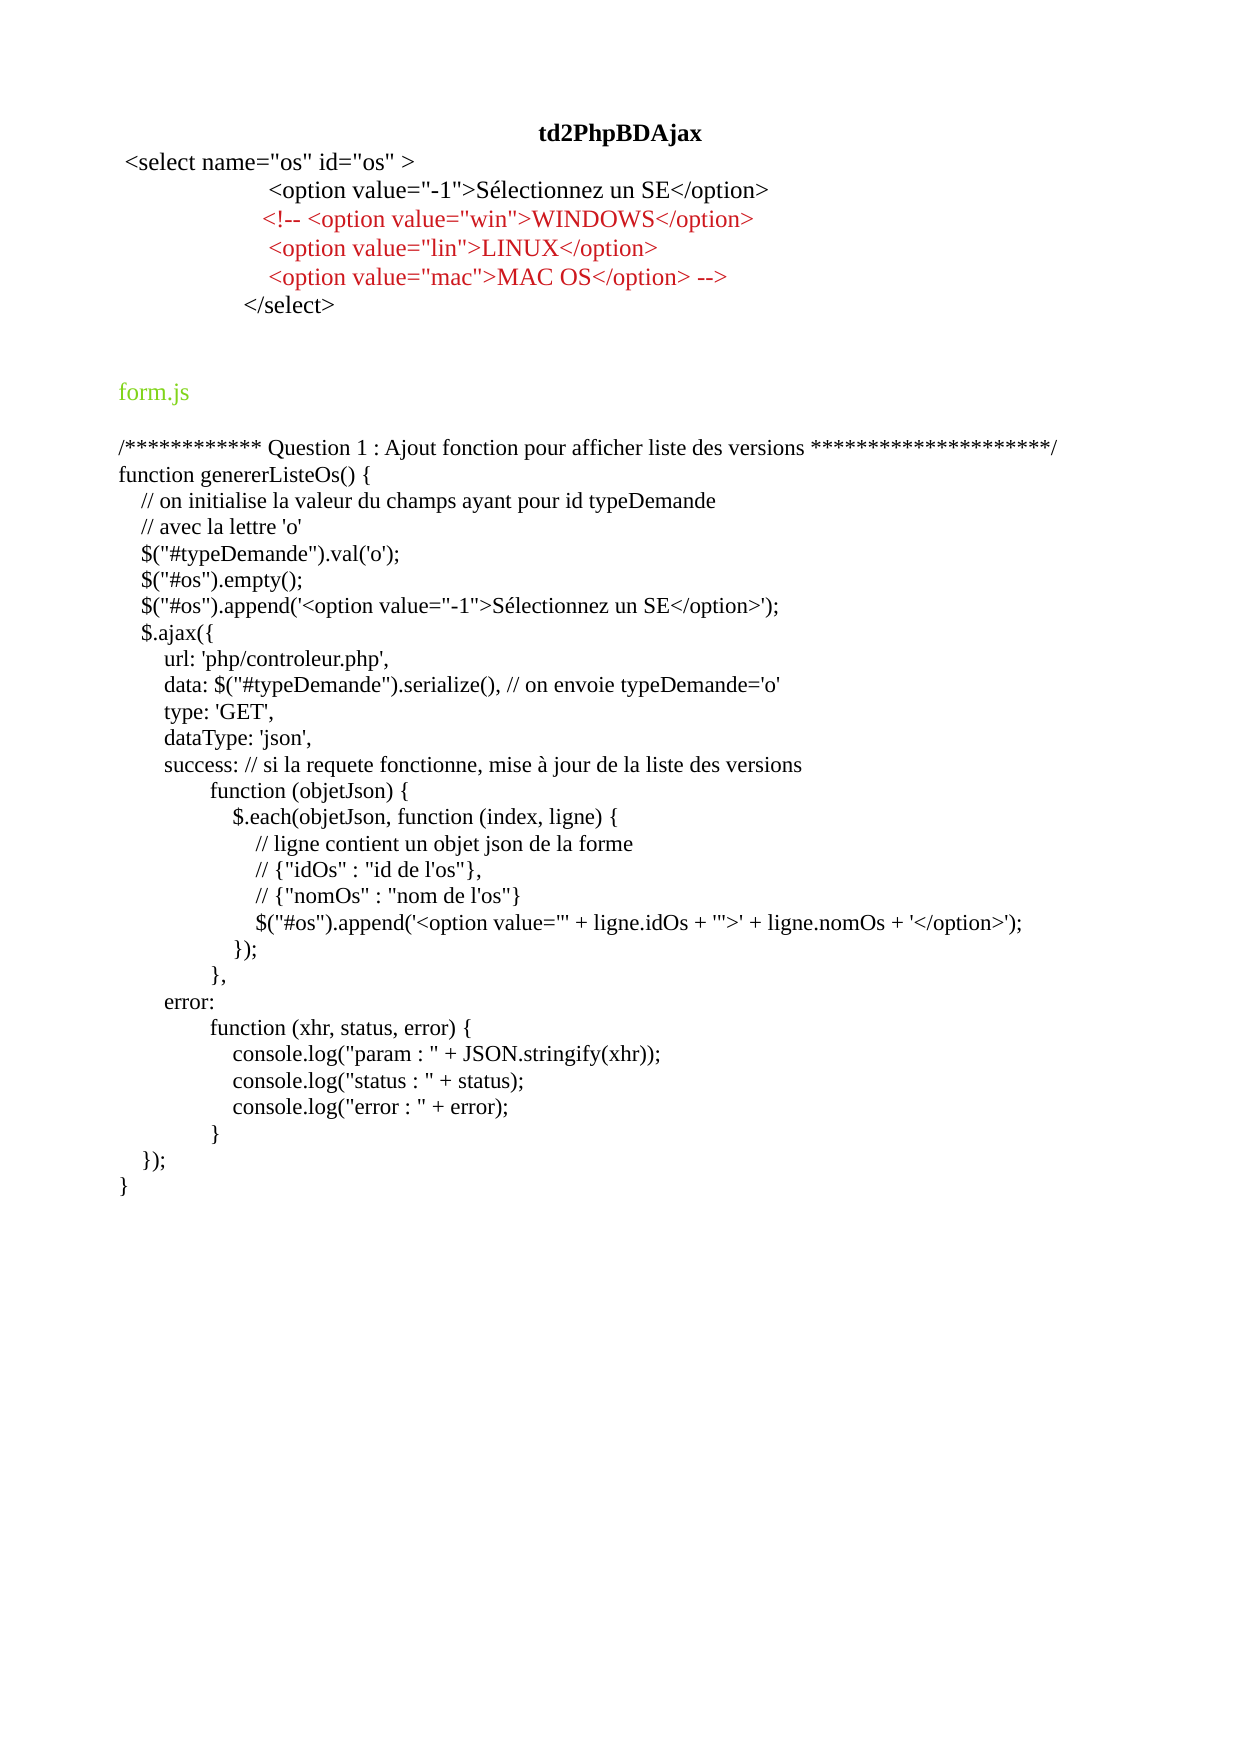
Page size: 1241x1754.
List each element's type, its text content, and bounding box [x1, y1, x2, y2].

text dataType: 'json', [118, 724, 1122, 751]
text url: 'php/controleur.php', [118, 645, 1122, 672]
text $("#os").append('<option value="' + ligne.idOs + '">' + ligne.nomOs + '</option>'); [118, 909, 1122, 935]
text $.ajax({ [118, 619, 1122, 645]
text type: 'GET', [118, 698, 1122, 724]
text }); [118, 1146, 1122, 1172]
text form.js [118, 377, 1122, 406]
text function genererListeOs() { [118, 461, 1122, 487]
text <option value="-1">Sélectionnez un SE</option> [118, 176, 1122, 204]
text $.each(objetJson, function (index, ligne) { [118, 803, 1122, 830]
text <!-- <option value="win">WINDOWS</option> [118, 204, 1122, 233]
text $("#os").empty(); [118, 566, 1122, 592]
text // {"nomOs" : "nom de l'os"} [118, 882, 1122, 909]
text success: // si la requete fonctionne, mise à jour de la liste des versions [118, 751, 1122, 777]
text $("#os").append('<option value="-1">Sélectionnez un SE</option>'); [118, 592, 1122, 619]
text /************ Question 1 : Ajout fonction pour afficher liste des versions *********************/ [118, 434, 1122, 461]
text } [118, 1119, 1122, 1146]
text console.log("status : " + status); [118, 1067, 1122, 1093]
text // on initialise la valeur du champs ayant pour id typeDemande [118, 487, 1122, 513]
text </select> [118, 291, 1122, 319]
text $("#typeDemande").val('o'); [118, 540, 1122, 566]
text error: [118, 988, 1122, 1014]
text td2PhpBDAjax [118, 118, 1122, 147]
text // ligne contient un objet json de la forme [118, 830, 1122, 856]
text // avec la lettre 'o' [118, 513, 1122, 540]
text }, [118, 961, 1122, 988]
text <option value="mac">MAC OS</option> --> [118, 262, 1122, 291]
text data: $("#typeDemande").serialize(), // on envoie typeDemande='o' [118, 672, 1122, 698]
text console.log("param : " + JSON.stringify(xhr)); [118, 1041, 1122, 1067]
text }); [118, 935, 1122, 961]
text <select name="os" id="os" > [118, 147, 1122, 176]
text } [118, 1172, 1122, 1199]
text function (xhr, status, error) { [118, 1014, 1122, 1041]
text console.log("error : " + error); [118, 1093, 1122, 1119]
text <option value="lin">LINUX</option> [118, 233, 1122, 262]
text // {"idOs" : "id de l'os"}, [118, 856, 1122, 882]
text function (objetJson) { [118, 777, 1122, 803]
